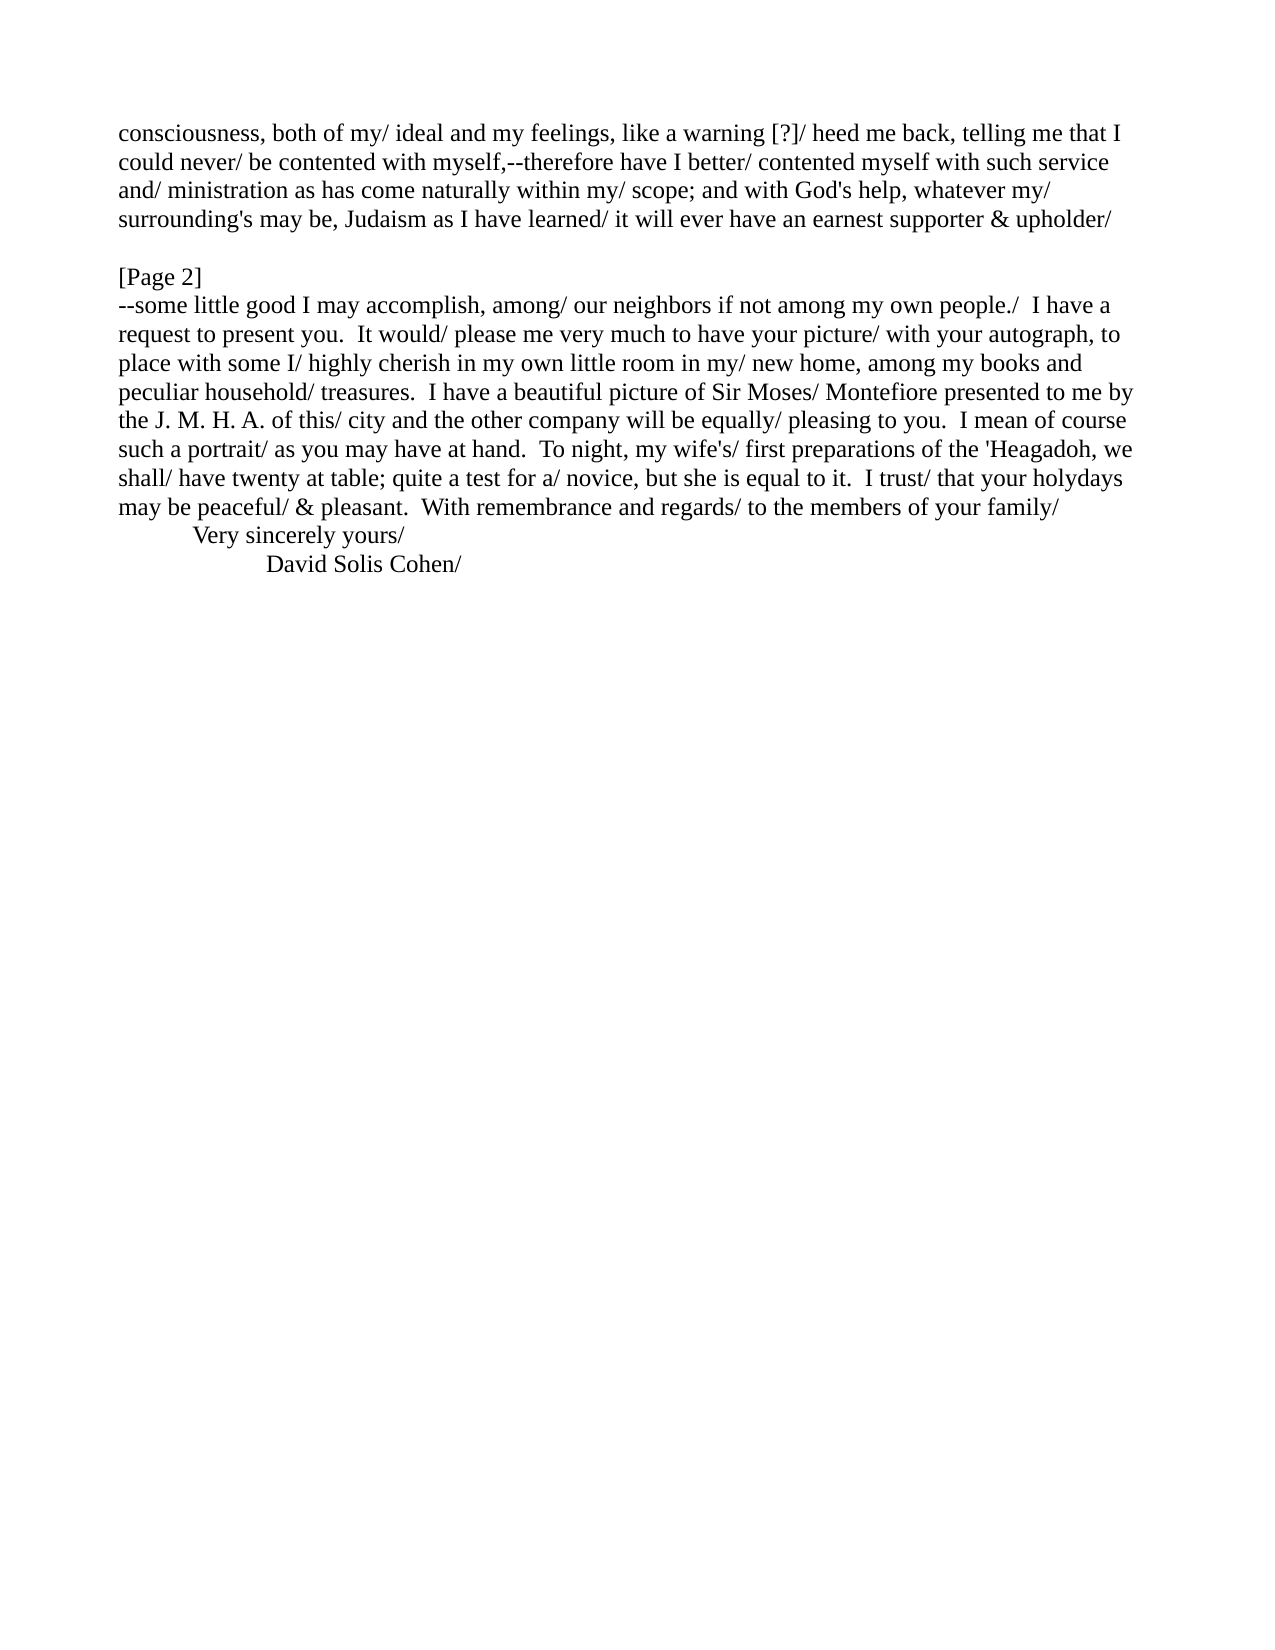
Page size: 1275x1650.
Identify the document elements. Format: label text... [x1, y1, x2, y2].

text Very sincerely yours/ [118, 521, 1157, 549]
text --some little good I may accomplish, among/ our neighbors if not among my own people./ I have a request to present you. It would/ please me very much to have your picture/ with your autograph, to place with some I/ highly cherish in my own little room in my/ new home, among my books and peculiar household/ treasures. I have a beautiful picture of Sir Moses/ Montefiore presented to me by the J. M. H. A. of this/ city and the other company will be equally/ pleasing to you. I mean of course such a portrait/ as you may have at hand. To night, my wife's/ first preparations of the 'Heagadoh, we shall/ have twenty at table; quite a test for a/ novice, but she is equal to it. I trust/ that your holydays may be peaceful/ & pleasant. With remembrance and regards/ to the members of your family/ [118, 291, 1157, 521]
text consciousness, both of my/ ideal and my feelings, like a warning [?]/ heed me back, telling me that I could never/ be contented with myself,--therefore have I better/ contented myself with such service and/ ministration as has come naturally within my/ scope; and with God's help, whatever my/ surrounding's may be, Judaism as I have learned/ it will ever have an earnest supporter & upholder/ [118, 118, 1157, 233]
text [Page 2] [118, 262, 1157, 291]
text David Solis Cohen/ [118, 549, 1157, 578]
